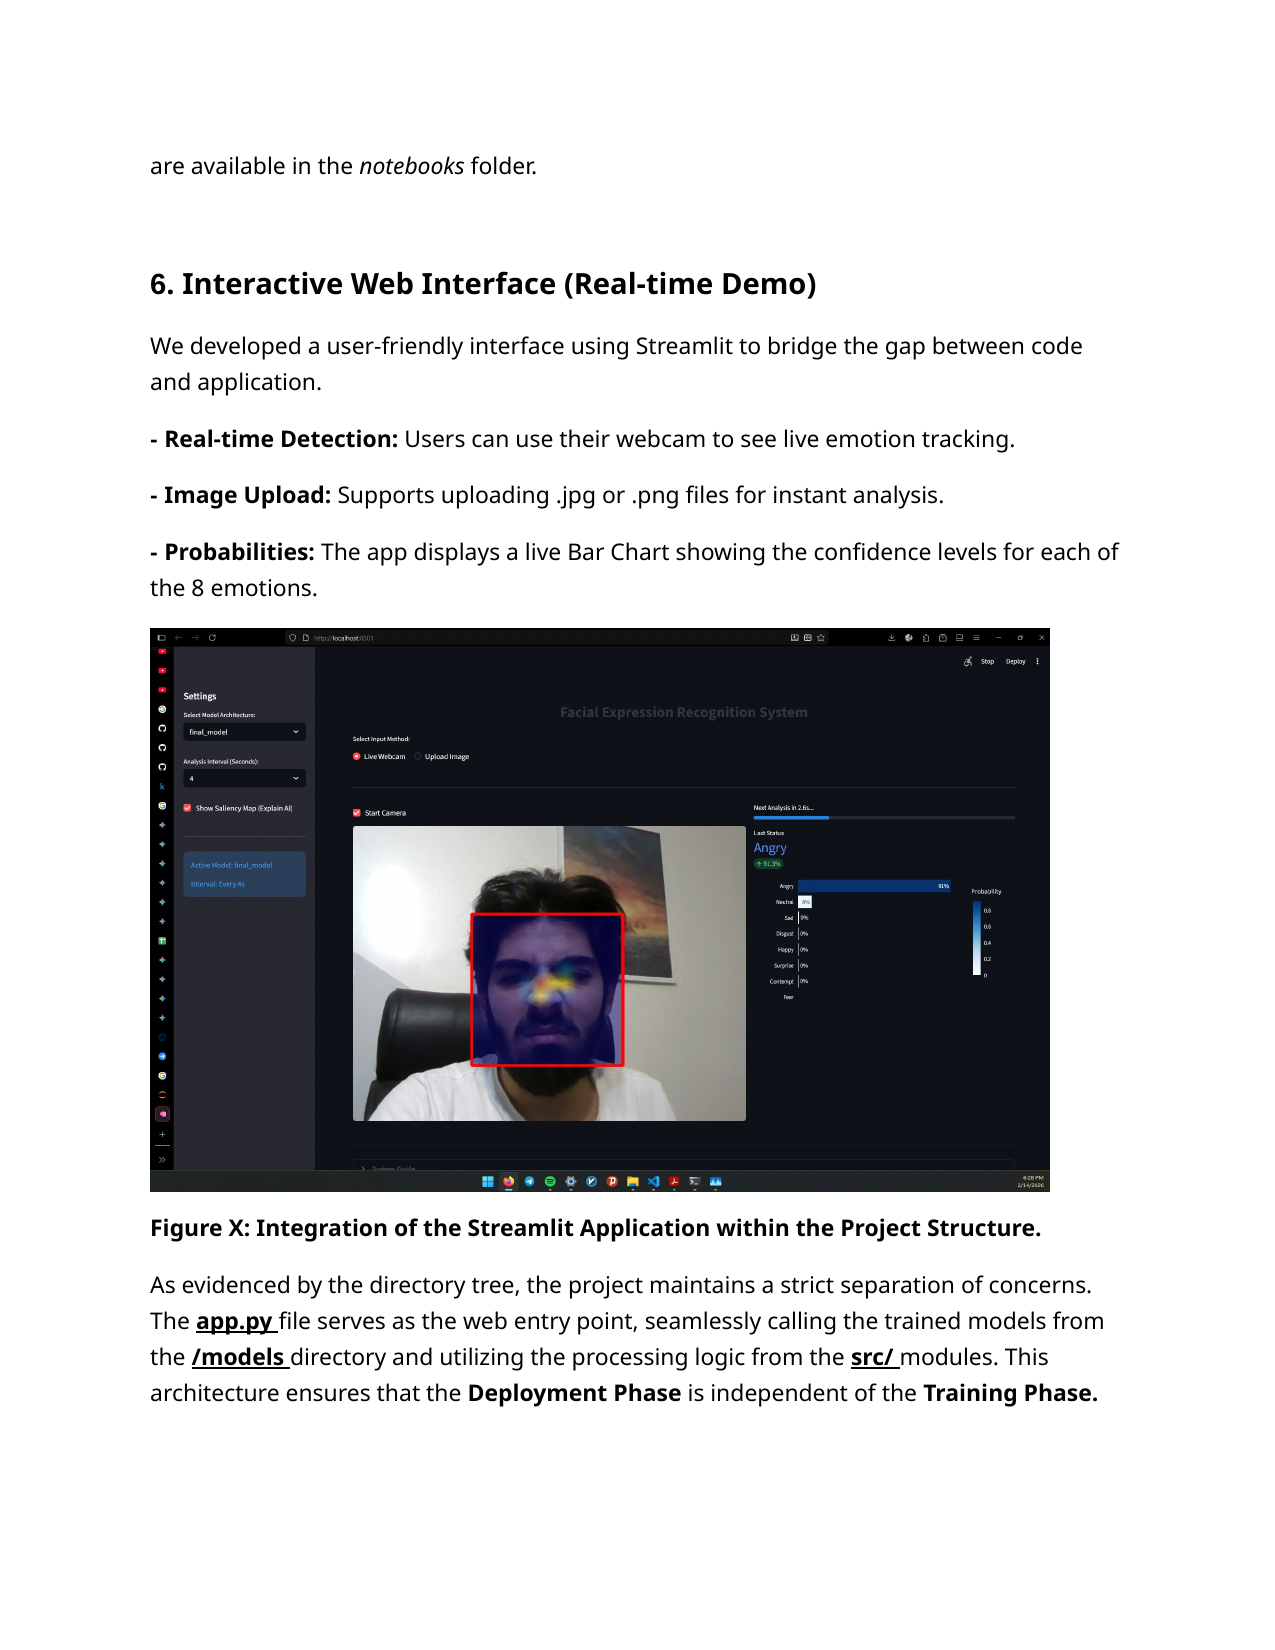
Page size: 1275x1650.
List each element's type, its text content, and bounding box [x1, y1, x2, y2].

text - Real-time Detection: Users can use their webcam to see live emotion tracking. [150, 423, 1125, 454]
text 6. Interactive Web Interface (Real-time Demo) [150, 263, 1125, 303]
text We developed a user-friendly interface using Streamlit to bridge the gap between code and application. [150, 330, 1125, 397]
text are available in the notebooks folder. [150, 150, 1125, 181]
text - Probabilities: The app displays a live Bar Chart showing the confidence levels for each of the 8 emotions. [150, 536, 1125, 603]
text Figure X: Integration of the Streamlit Application within the Project Structure. [150, 1212, 1125, 1243]
text As evidenced by the directory tree, the project maintains a strict separation of concerns. The app.py file serves as the web entry point, seamlessly calling the trained models from the /models directory and utilizing the processing logic from the src/ modules. This architecture ensures that the Deployment Phase is independent of the Training Phase. [150, 1269, 1125, 1408]
text - Image Upload: Supports uploading .jpg or .png files for instant analysis. [150, 479, 1125, 511]
